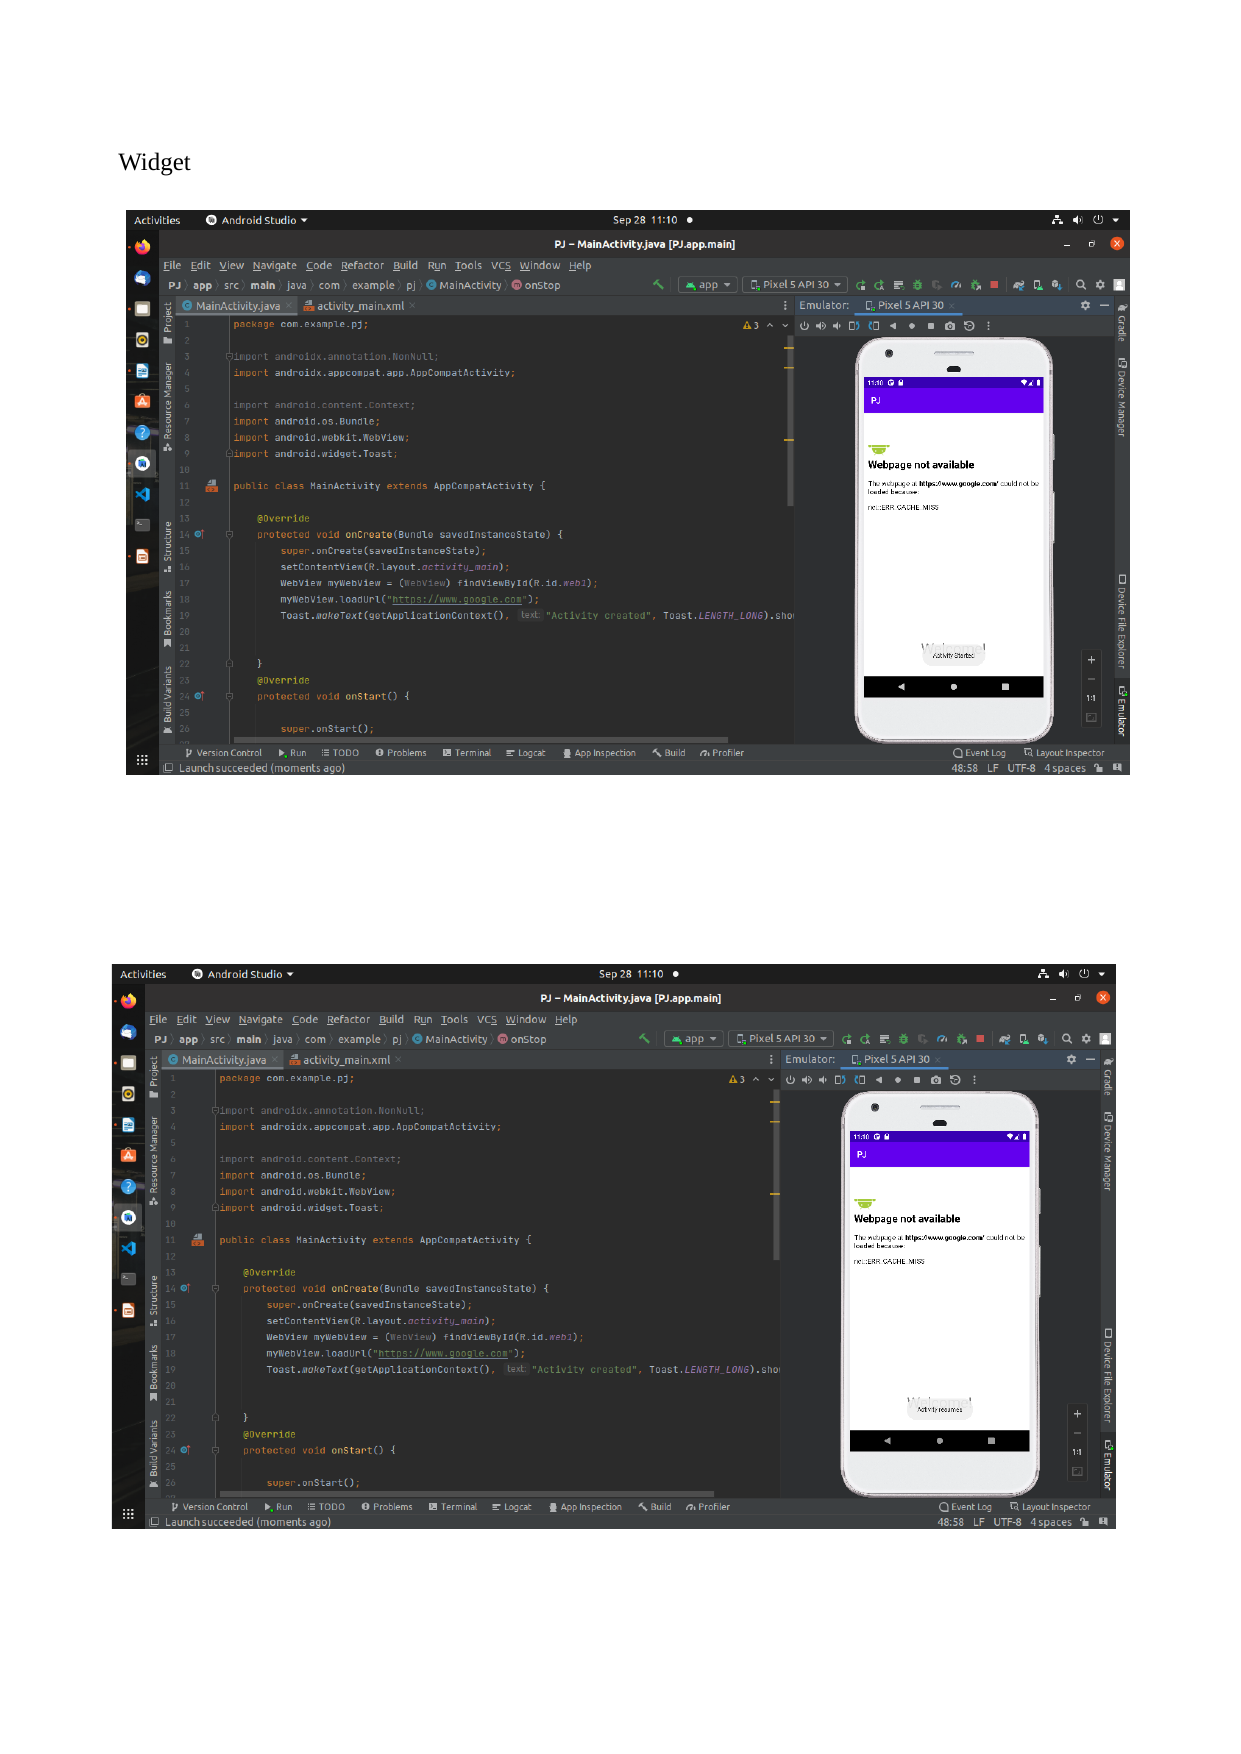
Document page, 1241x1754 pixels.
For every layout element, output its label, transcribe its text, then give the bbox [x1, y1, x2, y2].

text Widget [118, 147, 1122, 176]
picture [126, 210, 1130, 775]
picture [111, 964, 1116, 1529]
